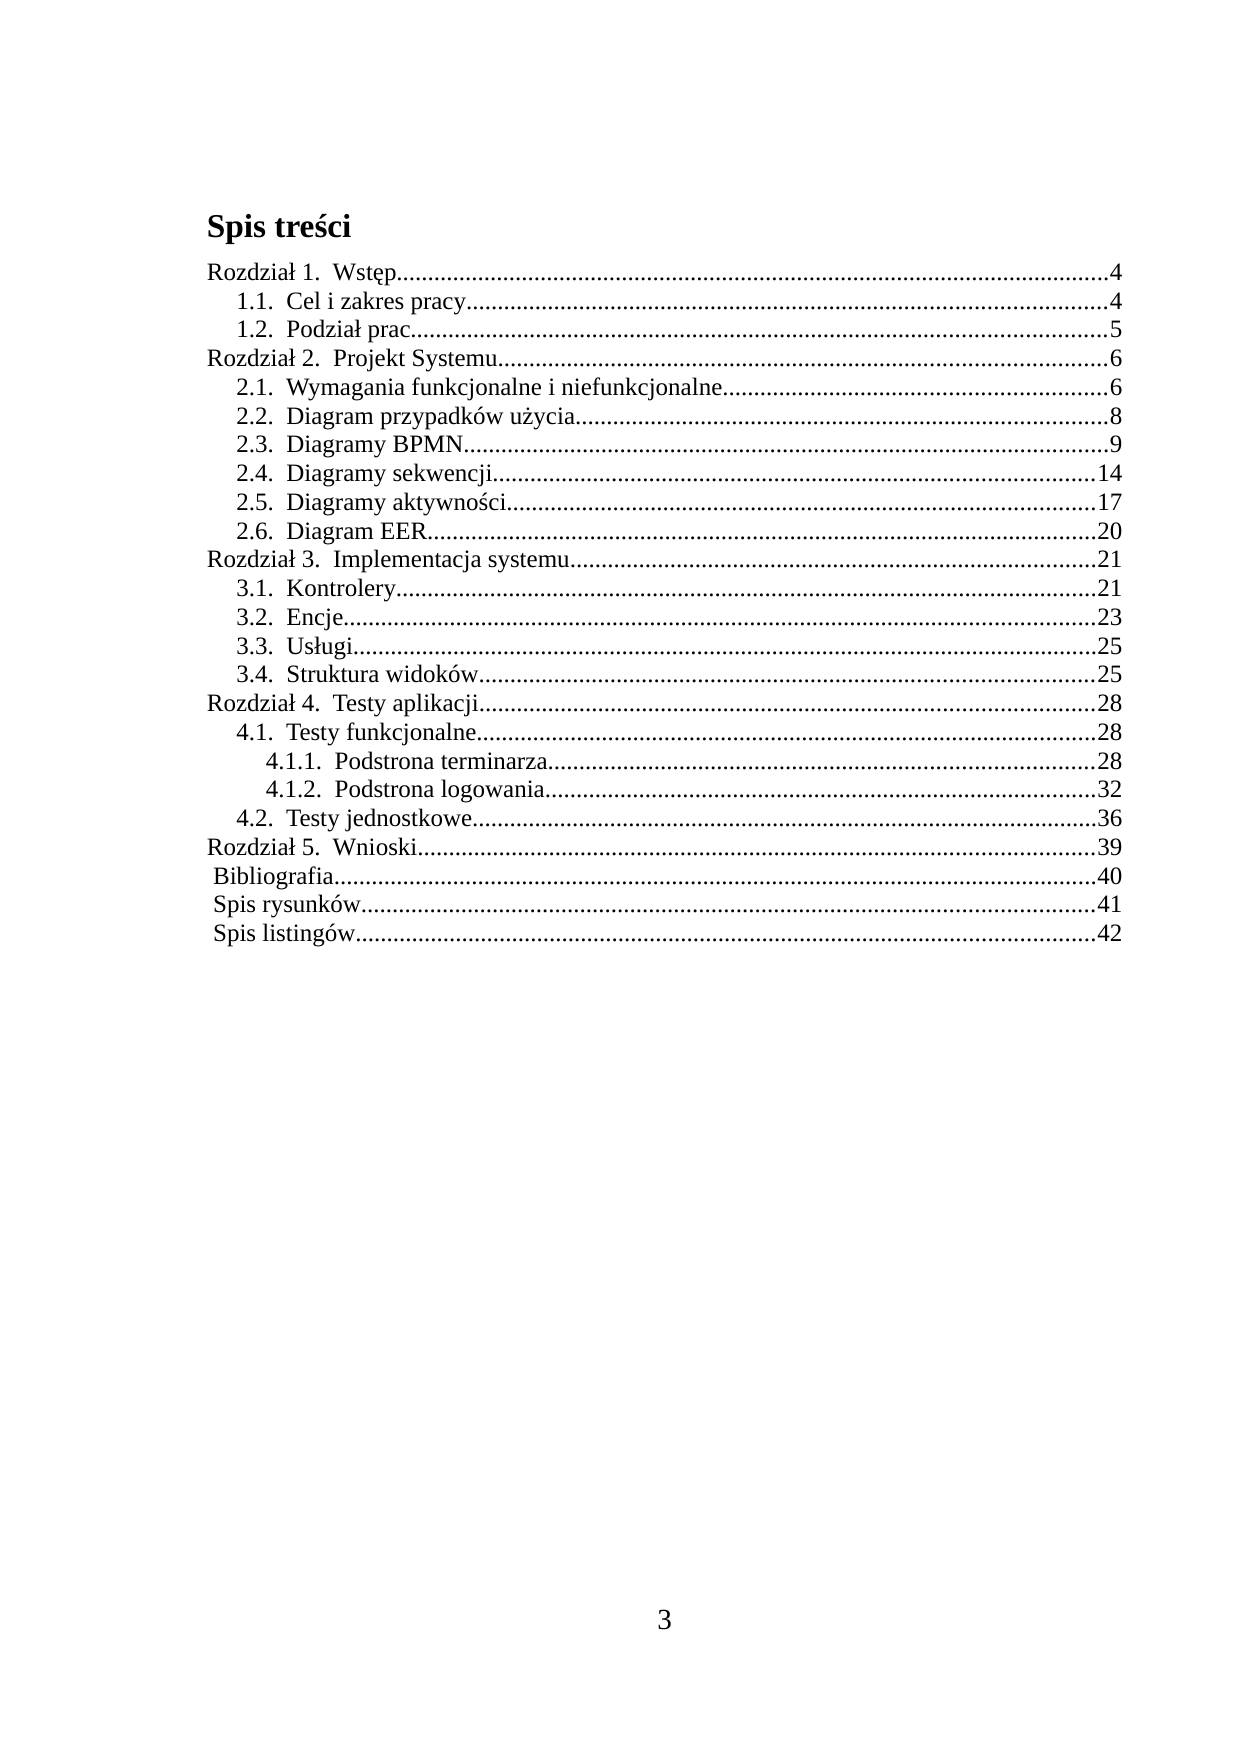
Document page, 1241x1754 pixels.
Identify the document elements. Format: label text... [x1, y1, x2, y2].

text 2.4. Diagramy sekwencji 14 [236, 458, 1122, 487]
text 4.1.2. Podstrona logowania 32 [266, 774, 1122, 803]
text Spis rysunków 41 [207, 889, 1122, 918]
text 3.1. Kontrolery 21 [236, 573, 1122, 602]
text 3.4. Struktura widoków 25 [236, 659, 1122, 688]
text Rozdział 2. Projekt Systemu 6 [207, 343, 1122, 372]
text 4.1. Testy funkcjonalne 28 [236, 717, 1122, 746]
text 3.3. Usługi 25 [236, 631, 1122, 659]
text 4.1.1. Podstrona terminarza 28 [266, 746, 1122, 774]
text 2.5. Diagramy aktywności 17 [236, 487, 1122, 516]
subtitle Spis treści [207, 206, 1122, 244]
text Rozdział 3. Implementacja systemu 21 [207, 544, 1122, 573]
text Rozdział 5. Wnioski 39 [207, 832, 1122, 861]
text 2.1. Wymagania funkcjonalne i niefunkcjonalne 6 [236, 372, 1122, 401]
text 2.6. Diagram EER 20 [236, 516, 1122, 544]
text 2.3. Diagramy BPMN 9 [236, 429, 1122, 458]
text Bibliografia 40 [207, 861, 1122, 889]
text Spis listingów 42 [207, 918, 1122, 947]
text Rozdział 4. Testy aplikacji 28 [207, 688, 1122, 717]
text Rozdział 1. Wstęp 4 [207, 257, 1122, 286]
text 1.2. Podział prac 5 [236, 314, 1122, 343]
text 3.2. Encje 23 [236, 602, 1122, 631]
text 2.2. Diagram przypadków użycia 8 [236, 401, 1122, 429]
text 4.2. Testy jednostkowe 36 [236, 803, 1122, 832]
text 1.1. Cel i zakres pracy 4 [236, 286, 1122, 314]
